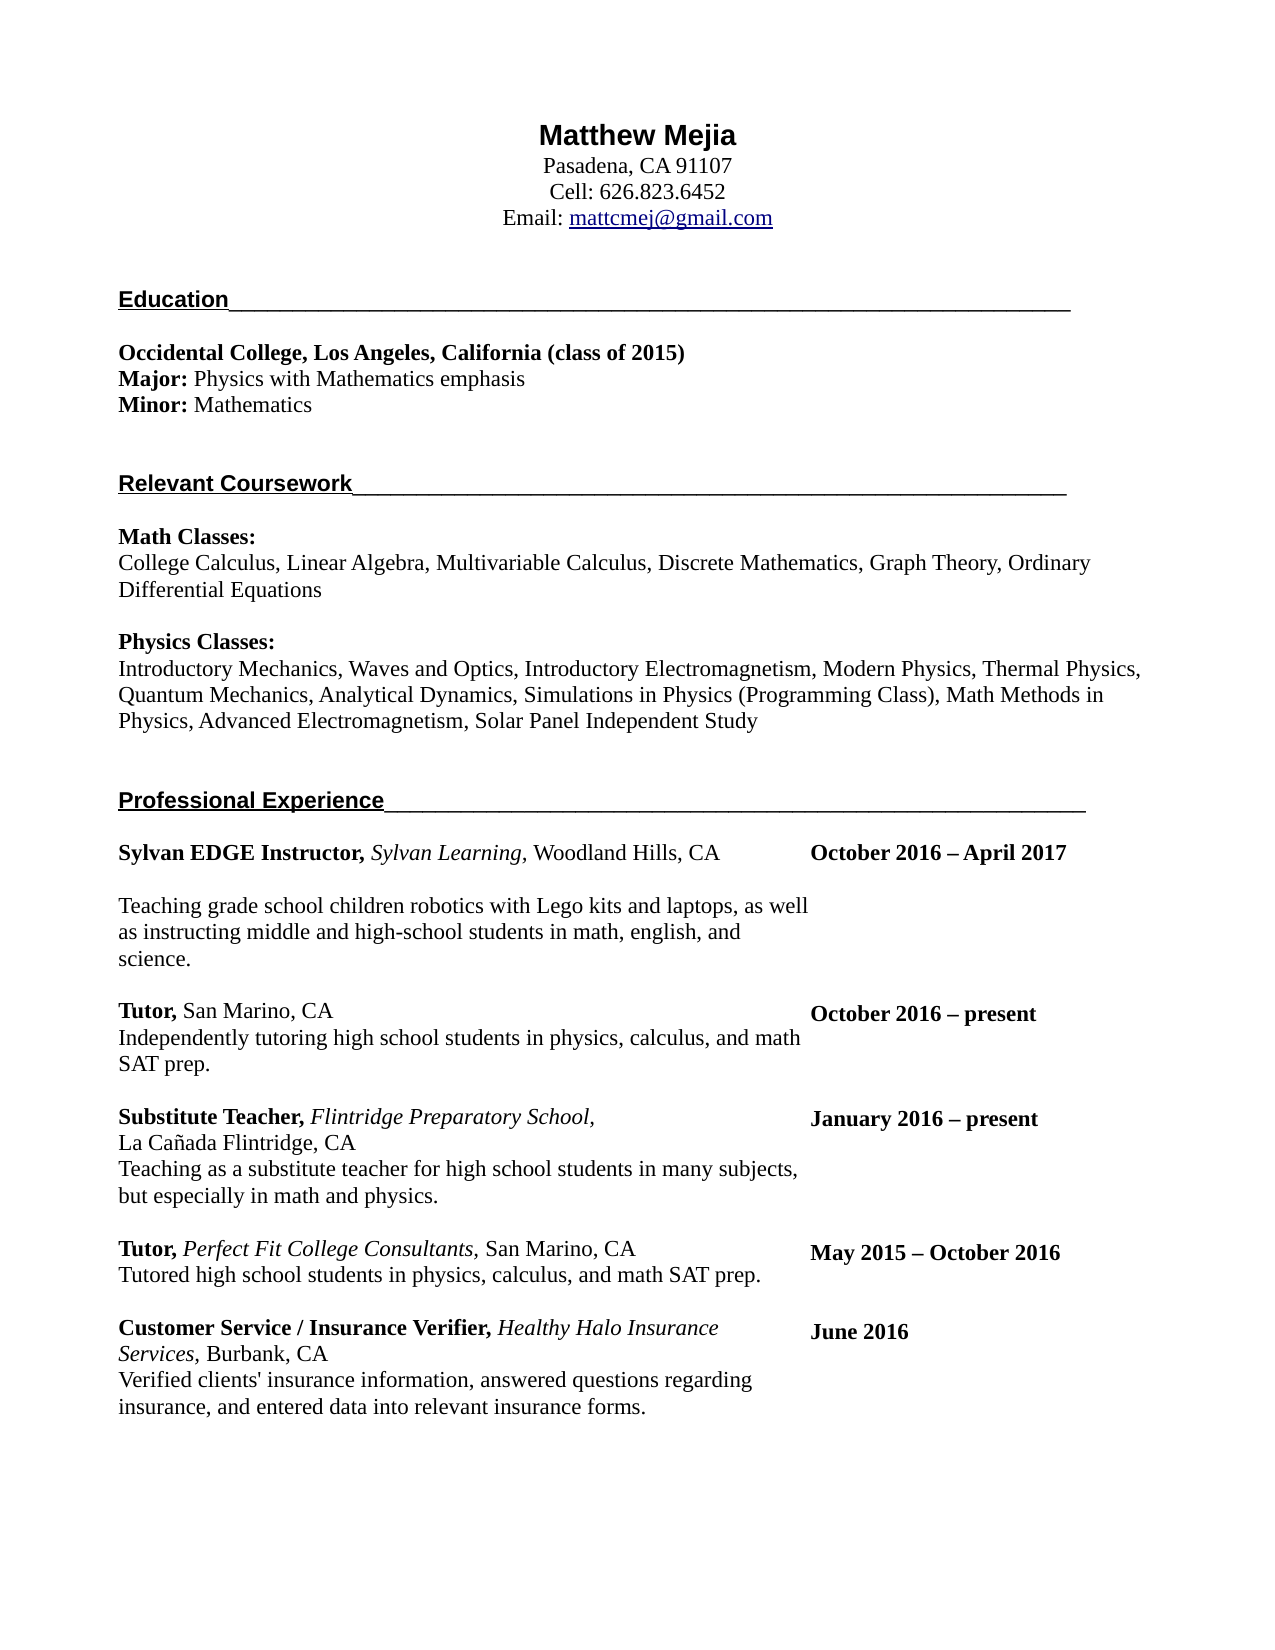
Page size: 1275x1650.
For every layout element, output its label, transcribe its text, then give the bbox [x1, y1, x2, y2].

text May 2015 – October 2016 [810, 1239, 1157, 1266]
text Physics Classes: [118, 628, 1157, 655]
text Minor: Mathematics [118, 391, 1157, 418]
text Independently tutoring high school students in physics, calculus, and math SAT prep. [118, 1024, 810, 1076]
text June 2016 [810, 1318, 1157, 1345]
text Major: Physics with Mathematics emphasis [118, 365, 1157, 391]
text Matthew Mejia [118, 118, 1157, 152]
text Sylvan EDGE Instructor, Sylvan Learning, Woodland Hills, CA [118, 839, 773, 892]
text Tutor, San Marino, CA [118, 997, 810, 1024]
text College Calculus, Linear Algebra, Multivariable Calculus, Discrete Mathematics, Graph Theory, Ordinary Differential Equations [118, 549, 1157, 602]
text La Cañada Flintridge, CA [118, 1129, 810, 1156]
text October 2016 – present [810, 1000, 1157, 1026]
text Tutored high school students in physics, calculus, and math SAT prep. [118, 1261, 810, 1287]
text Substitute Teacher, Flintridge Preparatory School, [118, 1103, 810, 1129]
text Relevant Coursework________________________________________________________ [118, 470, 1157, 497]
text Email: mattcmej@gmail.com [118, 204, 1157, 231]
text January 2016 – present [810, 1105, 1157, 1132]
text Cell: 626.823.6452 [118, 178, 1157, 204]
text Introductory Mechanics, Waves and Optics, Introductory Electromagnetism, Modern Physics, Thermal Physics, Quantum Mechanics, Analytical Dynamics, Simulations in Physics (Programming Class), Math Methods in Physics, Advanced Electromagnetism, Solar Panel Independent Study [118, 655, 1157, 734]
text Pasadena, CA 91107 [118, 152, 1157, 178]
text Tutor, Perfect Fit College Consultants, San Marino, CA [118, 1234, 810, 1261]
text Math Classes: [118, 523, 1157, 549]
text October 2016 – April 2017 [810, 839, 1119, 866]
text Verified clients' insurance information, answered questions regarding insurance, and entered data into relevant insurance forms. [118, 1366, 773, 1419]
text Professional Experience_______________________________________________________ [118, 787, 1157, 813]
text Customer Service / Insurance Verifier, Healthy Halo Insurance Services, Burbank, CA [118, 1314, 773, 1366]
text Education__________________________________________________________________ [118, 286, 1157, 312]
text Occidental College, Los Angeles, California (class of 2015) [118, 338, 1157, 365]
text Teaching as a substitute teacher for high school students in many subjects, but especially in math and physics. [118, 1156, 810, 1208]
text Teaching grade school children robotics with Lego kits and laptops, as well as instructing middle and high-school students in math, english, and science. [118, 892, 810, 971]
